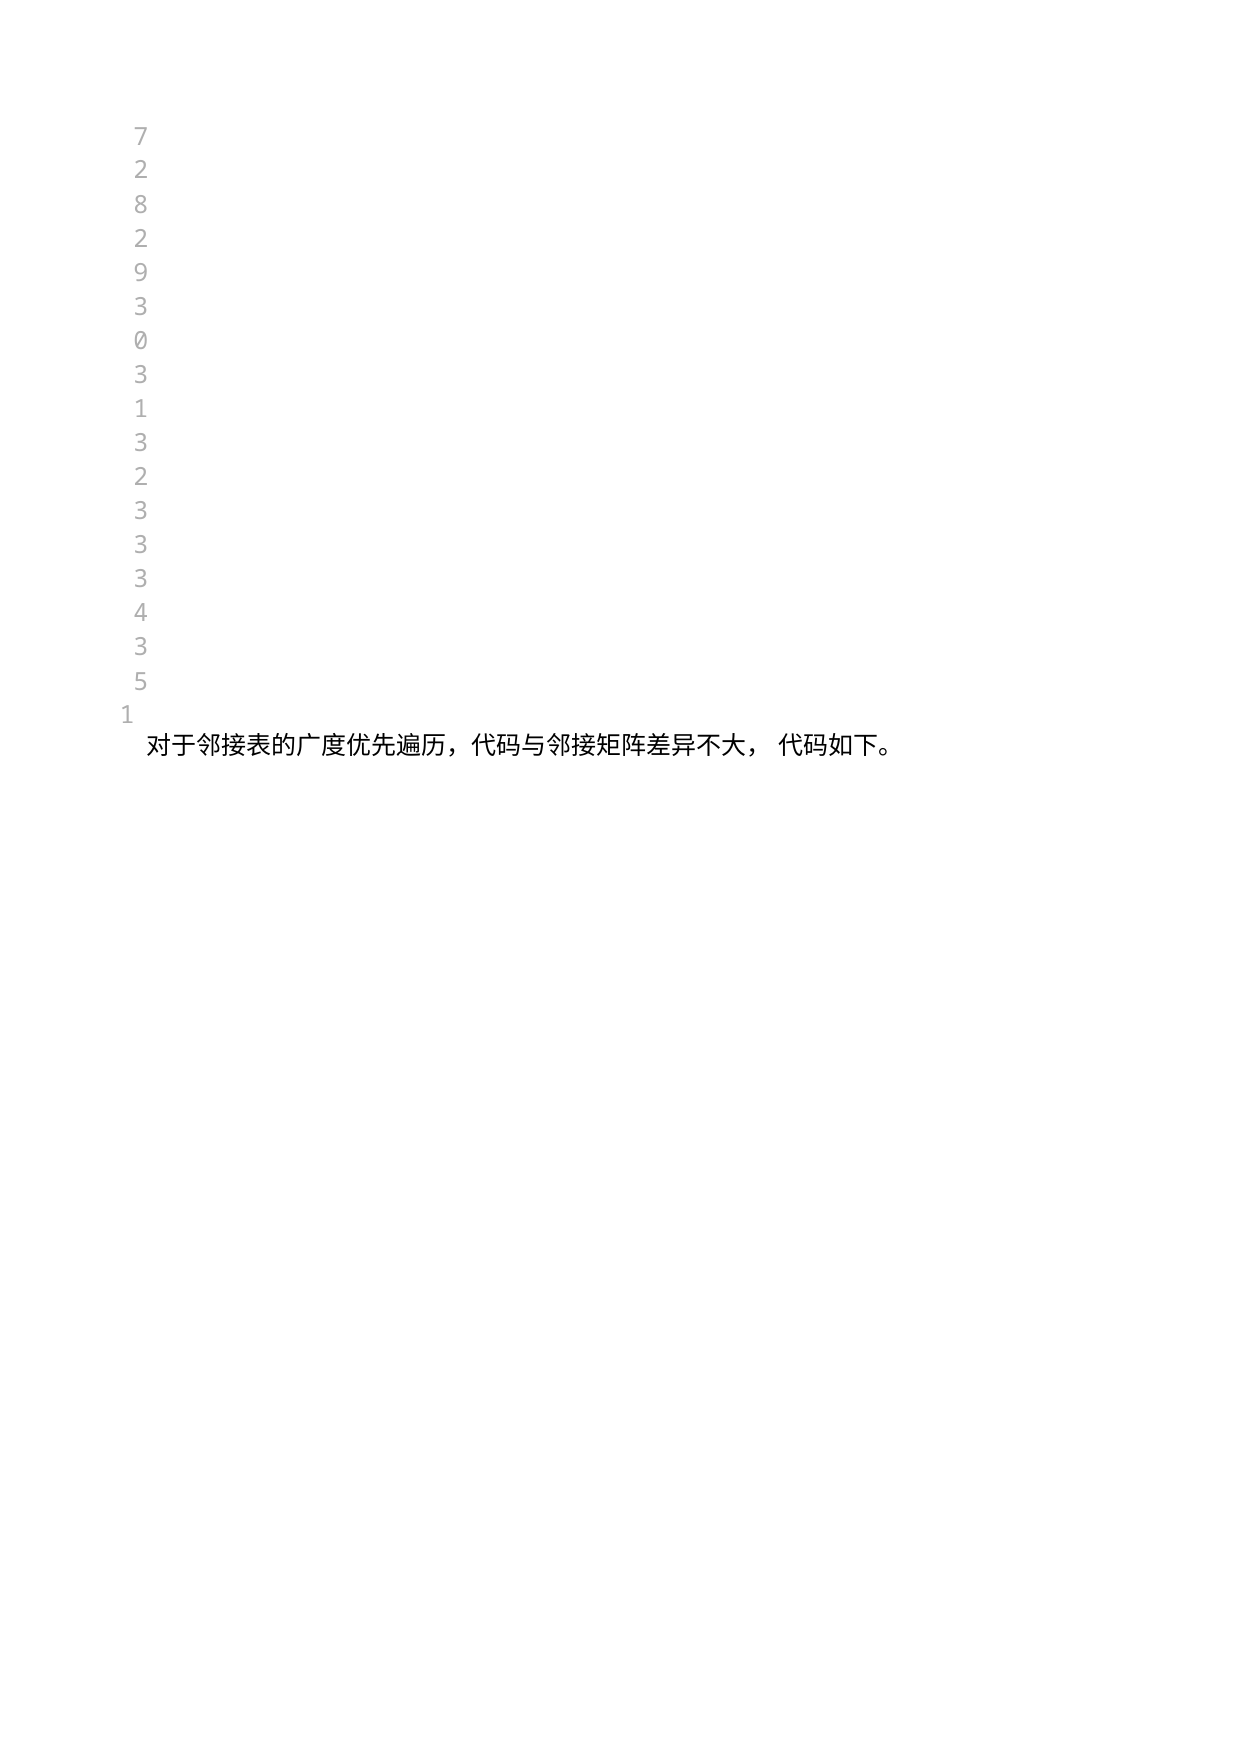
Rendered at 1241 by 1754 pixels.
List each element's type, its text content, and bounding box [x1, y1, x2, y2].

text 对于邻接表的广度优先遍历，代码与邻接矩阵差异不大， 代码如下。 [118, 731, 1122, 760]
table_header 1 [118, 697, 134, 731]
table_header 7 28 29 30 31 32 33 34 35 [118, 118, 148, 697]
table_header [148, 118, 1122, 697]
table_header [134, 697, 141, 731]
